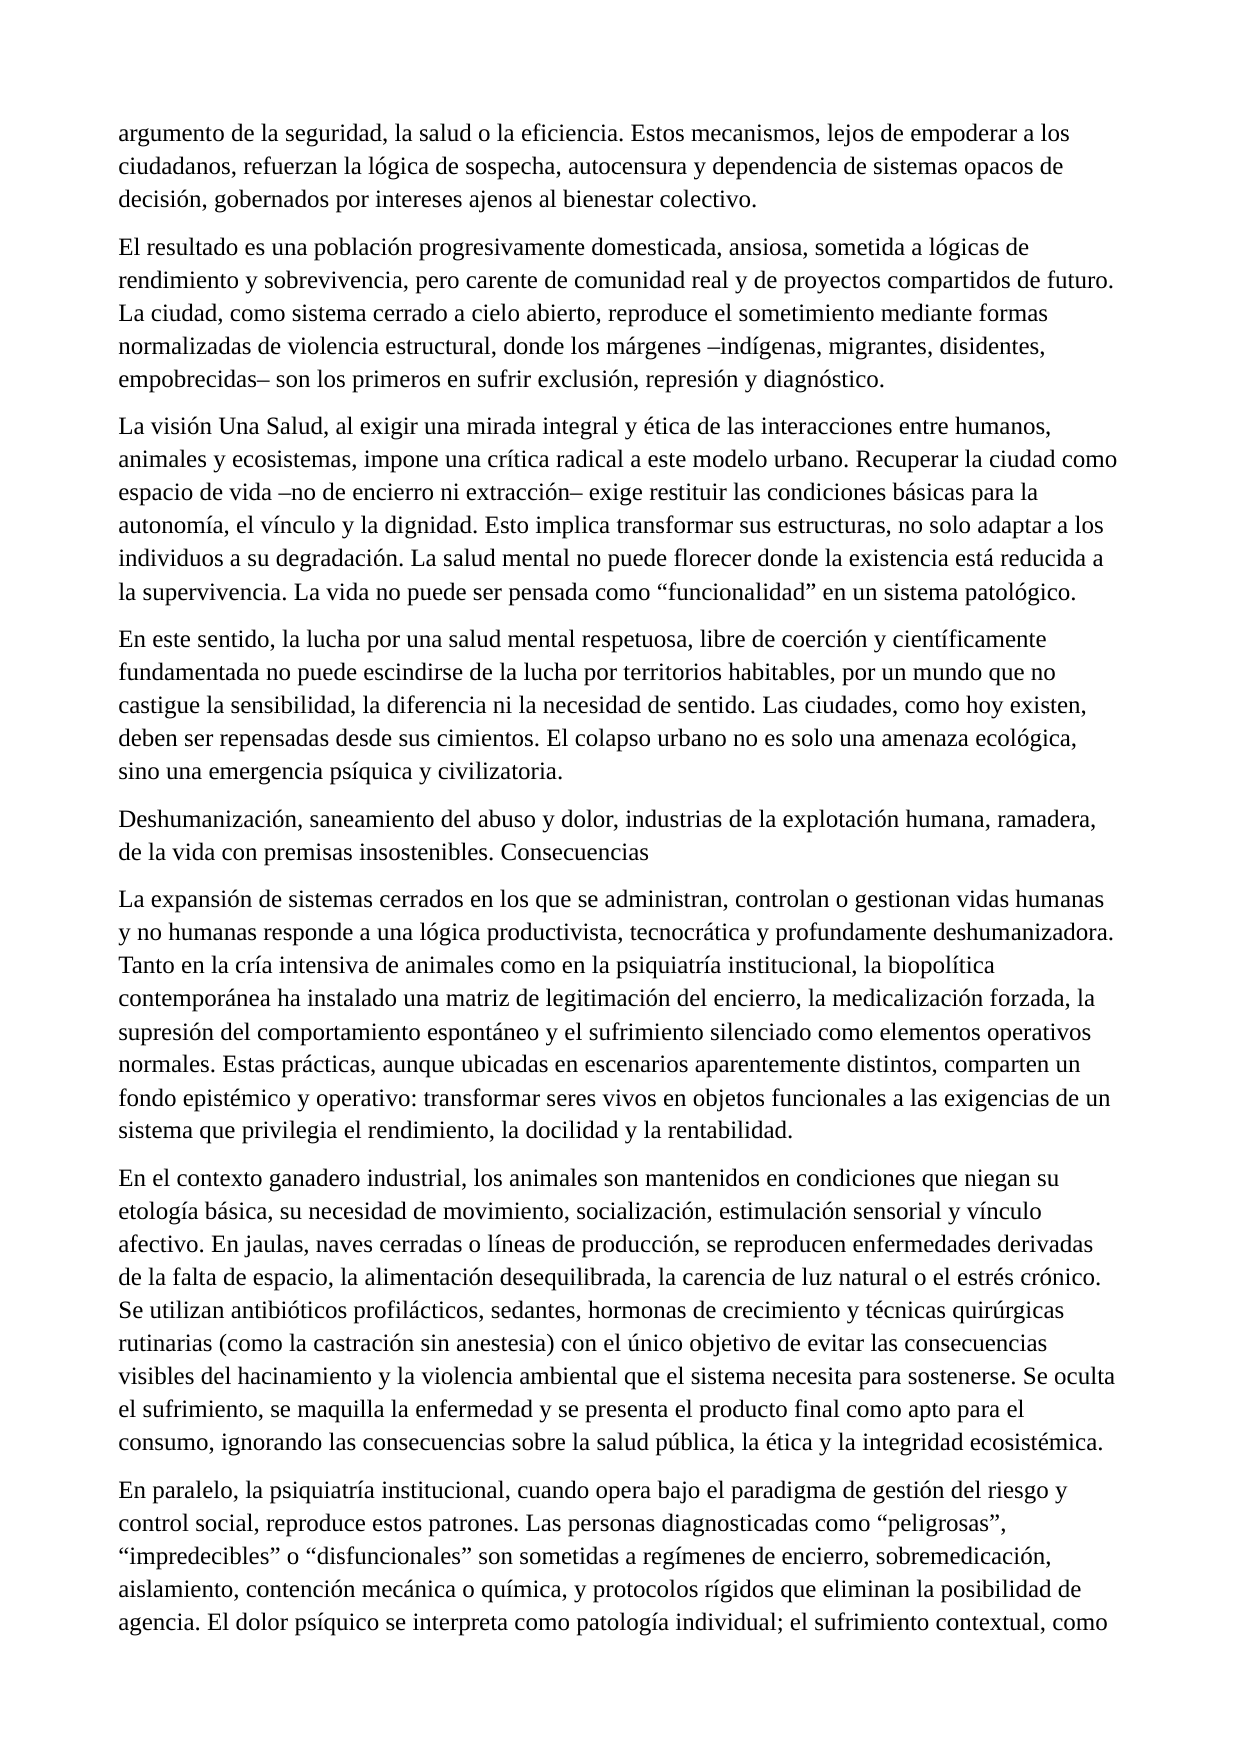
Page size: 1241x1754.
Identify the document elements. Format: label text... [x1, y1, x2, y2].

text Deshumanización, saneamiento del abuso y dolor, industrias de la explotación humana, ramadera, de la vida con premisas insostenibles. Consecuencias [118, 804, 1122, 866]
text El resultado es una población progresivamente domesticada, ansiosa, sometida a lógicas de rendimiento y sobrevivencia, pero carente de comunidad real y de proyectos compartidos de futuro. La ciudad, como sistema cerrado a cielo abierto, reproduce el sometimiento mediante formas normalizadas de violencia estructural, donde los márgenes –indígenas, migrantes, disidentes, empobrecidas– son los primeros en sufrir exclusión, represión y diagnóstico. [118, 232, 1122, 393]
text En paralelo, la psiquiatría institucional, cuando opera bajo el paradigma de gestión del riesgo y control social, reproduce estos patrones. Las personas diagnosticadas como “peligrosas”, “impredecibles” o “disfuncionales” son sometidas a regímenes de encierro, sobremedicación, aislamiento, contención mecánica o química, y protocolos rígidos que eliminan la posibilidad de agencia. El dolor psíquico se interpreta como patología individual; el sufrimiento contextual, como [118, 1475, 1122, 1636]
text La visión Una Salud, al exigir una mirada integral y ética de las interacciones entre humanos, animales y ecosistemas, impone una crítica radical a este modelo urbano. Recuperar la ciudad como espacio de vida –no de encierro ni extracción– exige restituir las condiciones básicas para la autonomía, el vínculo y la dignidad. Esto implica transformar sus estructuras, no solo adaptar a los individuos a su degradación. La salud mental no puede florecer donde la existencia está reducida a la supervivencia. La vida no puede ser pensada como “funcionalidad” en un sistema patológico. [118, 411, 1122, 605]
text La expansión de sistemas cerrados en los que se administran, controlan o gestionan vidas humanas y no humanas responde a una lógica productivista, tecnocrática y profundamente deshumanizadora. Tanto en la cría intensiva de animales como en la psiquiatría institucional, la biopolítica contemporánea ha instalado una matriz de legitimación del encierro, la medicalización forzada, la supresión del comportamiento espontáneo y el sufrimiento silenciado como elementos operativos normales. Estas prácticas, aunque ubicadas en escenarios aparentemente distintos, comparten un fondo epistémico y operativo: transformar seres vivos en objetos funcionales a las exigencias de un sistema que privilegia el rendimiento, la docilidad y la rentabilidad. [118, 884, 1122, 1144]
text En el contexto ganadero industrial, los animales son mantenidos en condiciones que niegan su etología básica, su necesidad de movimiento, socialización, estimulación sensorial y vínculo afectivo. En jaulas, naves cerradas o líneas de producción, se reproducen enfermedades derivadas de la falta de espacio, la alimentación desequilibrada, la carencia de luz natural o el estrés crónico. Se utilizan antibióticos profilácticos, sedantes, hormonas de crecimiento y técnicas quirúrgicas rutinarias (como la castración sin anestesia) con el único objetivo de evitar las consecuencias visibles del hacinamiento y la violencia ambiental que el sistema necesita para sostenerse. Se oculta el sufrimiento, se maquilla la enfermedad y se presenta el producto final como apto para el consumo, ignorando las consecuencias sobre la salud pública, la ética y la integridad ecosistémica. [118, 1163, 1122, 1456]
text En este sentido, la lucha por una salud mental respetuosa, libre de coerción y científicamente fundamentada no puede escindirse de la lucha por territorios habitables, por un mundo que no castigue la sensibilidad, la diferencia ni la necesidad de sentido. Las ciudades, como hoy existen, deben ser repensadas desde sus cimientos. El colapso urbano no es solo una amenaza ecológica, sino una emergencia psíquica y civilizatoria. [118, 624, 1122, 785]
text argumento de la seguridad, la salud o la eficiencia. Estos mecanismos, lejos de empoderar a los ciudadanos, refuerzan la lógica de sospecha, autocensura y dependencia de sistemas opacos de decisión, gobernados por intereses ajenos al bienestar colectivo. [118, 118, 1122, 213]
